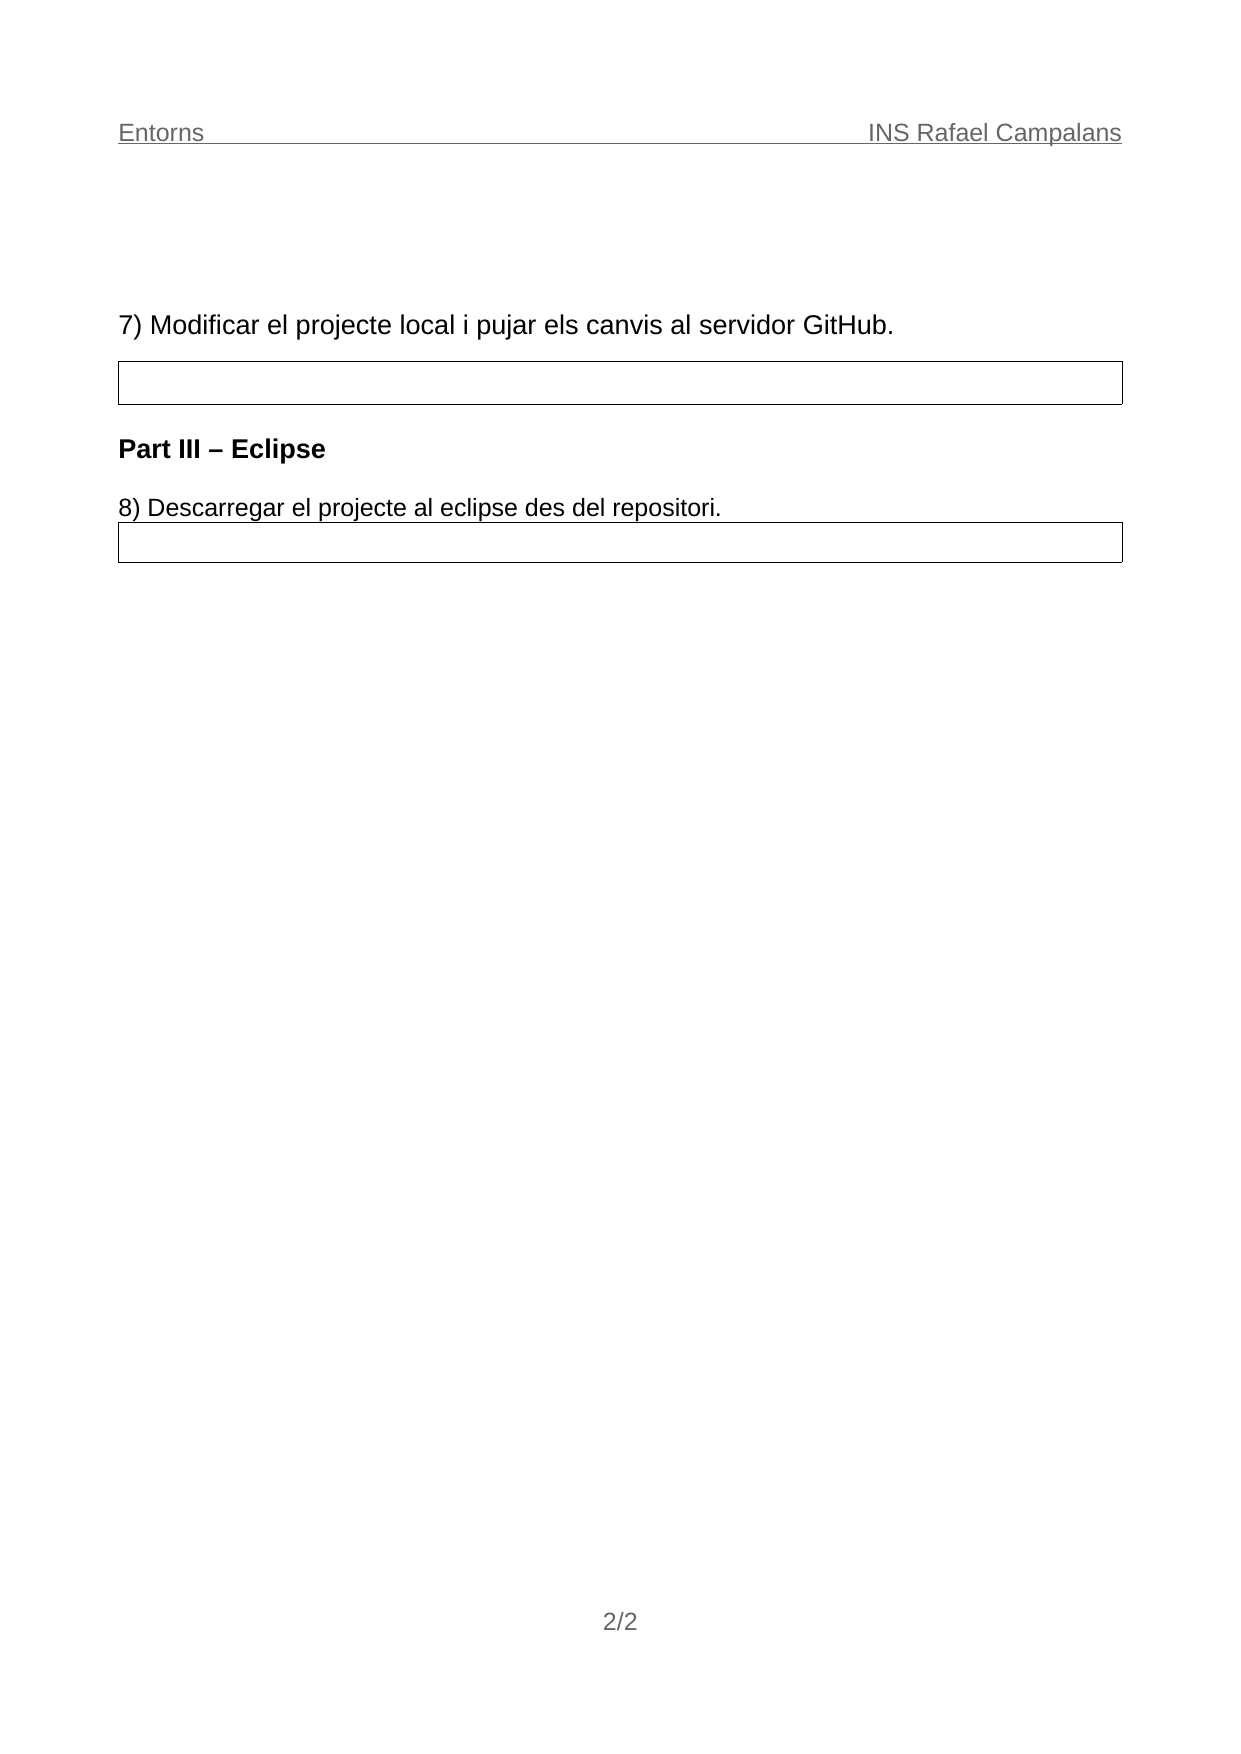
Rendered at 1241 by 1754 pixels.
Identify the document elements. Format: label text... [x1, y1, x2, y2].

text Part III – Eclipse [118, 433, 1122, 464]
table_header [119, 523, 1122, 562]
text 7) Modificar el projecte local i pujar els canvis al servidor GitHub. [118, 309, 1122, 341]
table_header [119, 362, 1122, 404]
text 8) Descarregar el projecte al eclipse des del repositori. [118, 493, 1122, 522]
